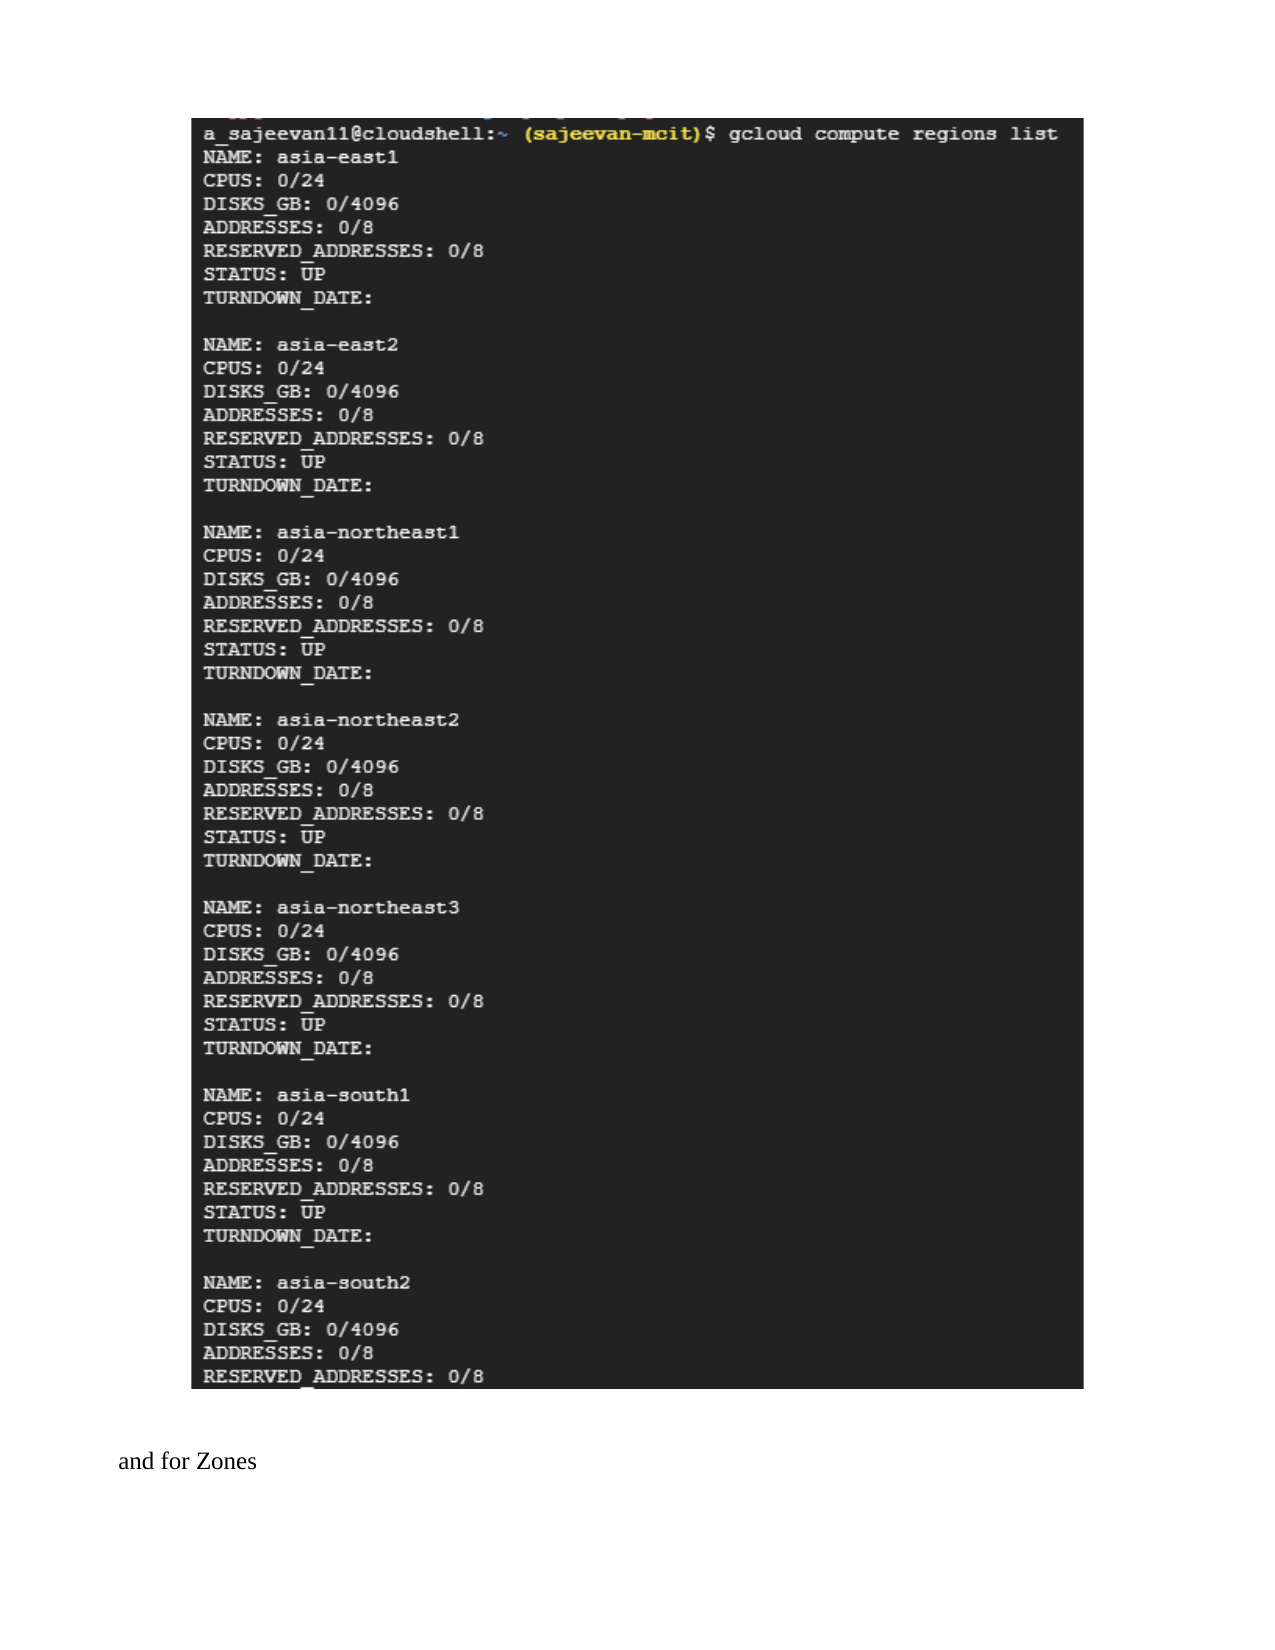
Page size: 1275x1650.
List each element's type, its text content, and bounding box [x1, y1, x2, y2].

picture [191, 118, 1084, 1389]
text and for Zones [118, 118, 1157, 1475]
